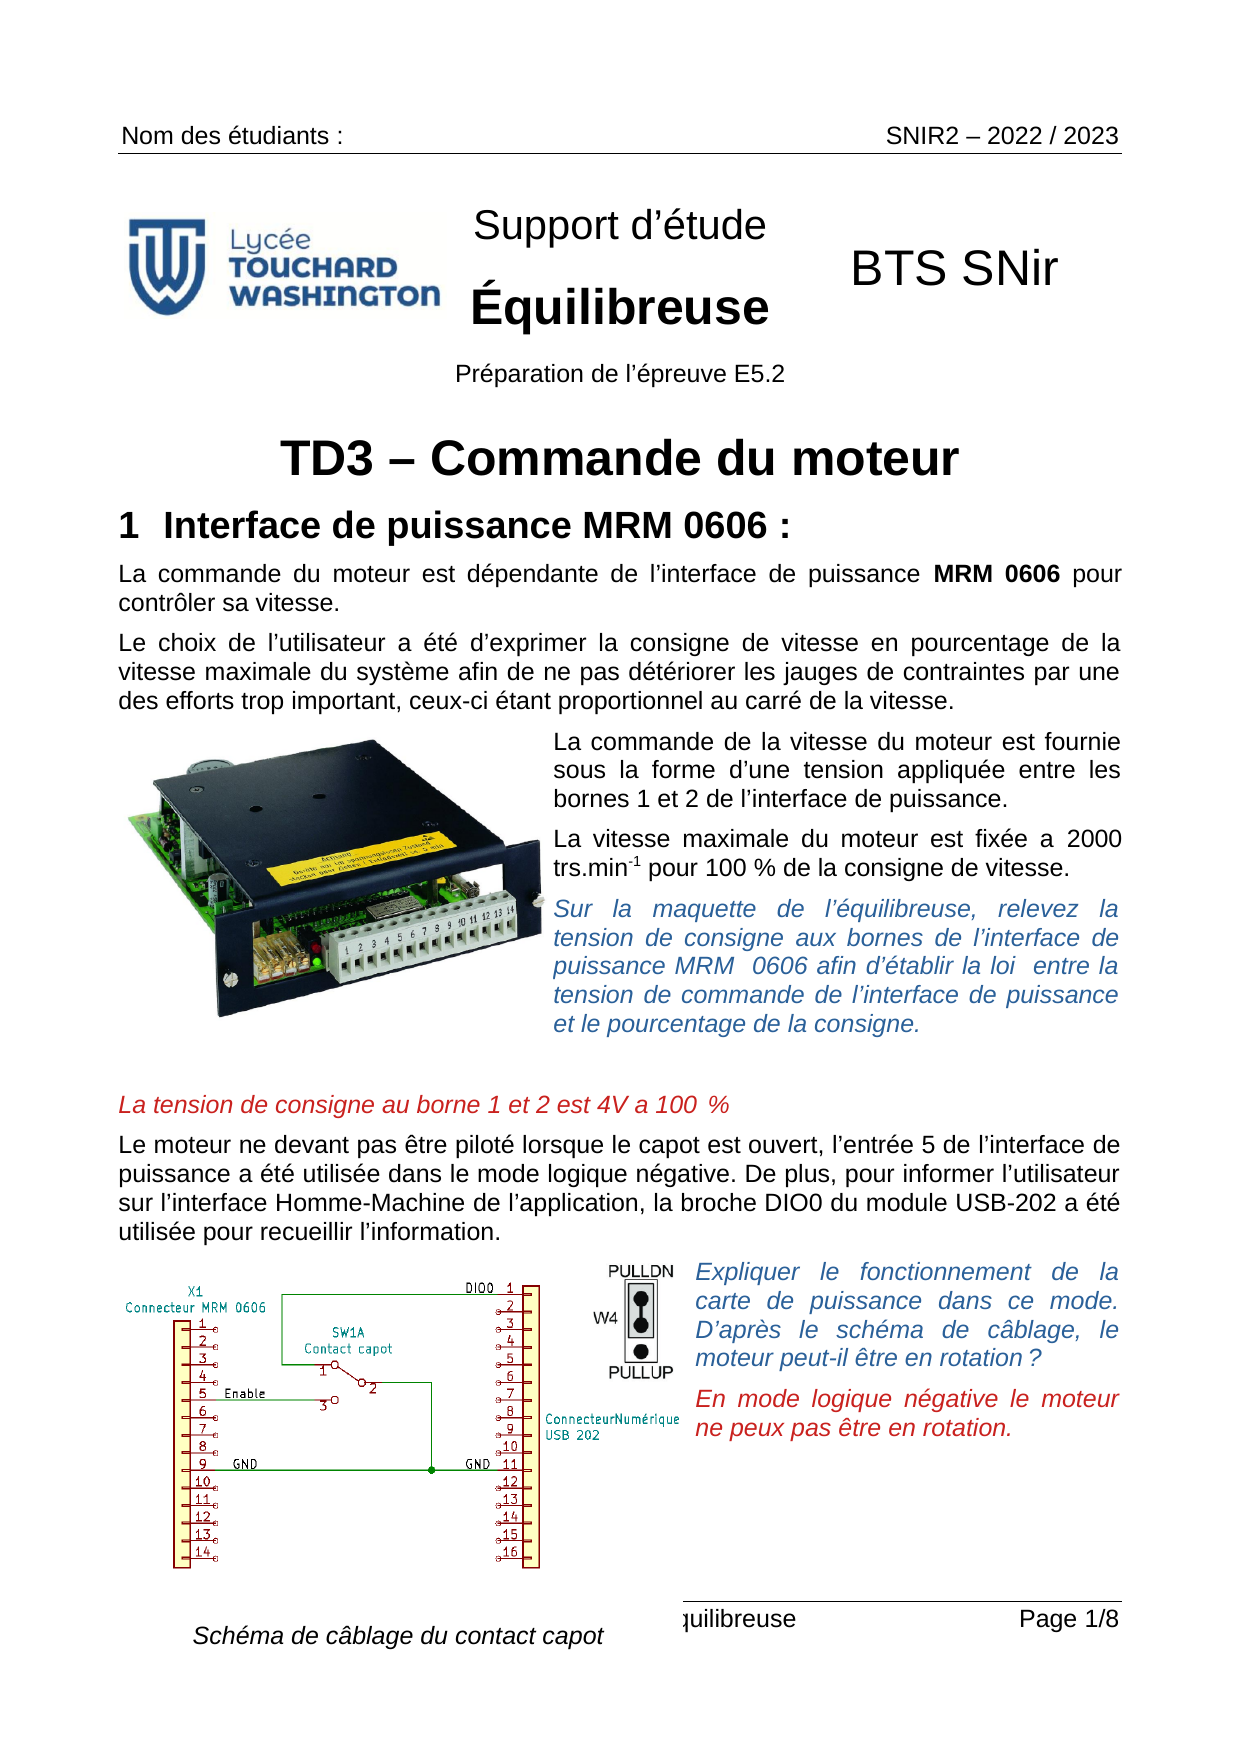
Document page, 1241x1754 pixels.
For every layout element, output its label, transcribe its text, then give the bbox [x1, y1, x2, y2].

text La commande du moteur est dépendante de l’interface de puissance MRM 0606 pour contrôler sa vitesse. [118, 559, 1122, 617]
picture [93, 736, 554, 1031]
subtitle Interface de puissance MRM 0606 : [118, 503, 1122, 547]
table_header Support d’étude Équilibreuse [453, 182, 787, 353]
text Expliquer le fonctionnement de la carte de puissance dans ce mode. D’après le schéma de câblage, le moteur peut-il être en rotation ? [115, 1257, 1122, 1372]
text Schéma de câblage du contact capot [115, 1573, 683, 1650]
table_cell Préparation de l’épreuve E5.2 [118, 353, 1122, 393]
text Le choix de l’utilisateur a été d’exprimer la consigne de vitesse en pourcentage de la vitesse maximale du système afin de ne pas détériorer les jauges de contraintes par une des efforts trop important, ceux-ci étant proportionnel au carré de la vitesse. [118, 628, 1122, 715]
text En mode logique négative le moteur ne peux pas être en rotation. [684, 1384, 1122, 1441]
table_header [118, 182, 453, 353]
text La vitesse maximale du moteur est fixée a 2000 trs.min-1 pour 100 % de la consigne de vitesse. [554, 824, 1122, 882]
text La tension de consigne au borne 1 et 2 est 4V a 100 % [118, 1090, 1122, 1118]
text Sur la maquette de l’équilibreuse, relevez la tension de consigne aux bornes de l’interface de puissance MRM 0606 afin d’établir la loi entre la tension de commande de l’interface de puissance et le pourcentage de la consigne. [118, 894, 1122, 1037]
text La commande de la vitesse du moteur est fournie sous la forme d’une tension appliquée entre les bornes 1 et 2 de l’interface de puissance. [118, 726, 1122, 813]
title TD3 – Commande du moteur [118, 428, 1122, 485]
picture [115, 1259, 684, 1573]
table_header BTS SNir [788, 182, 1122, 353]
picture [123, 212, 447, 319]
text Le moteur ne devant pas être piloté lorsque le capot est ouvert, l’entrée 5 de l’interface de puissance a été utilisée dans le mode logique négative. De plus, pour informer l’utilisateur sur l’interface Homme-Machine de l’application, la broche DIO0 du module USB-202 a été utilisée pour recueillir l’information. [118, 1130, 1122, 1245]
